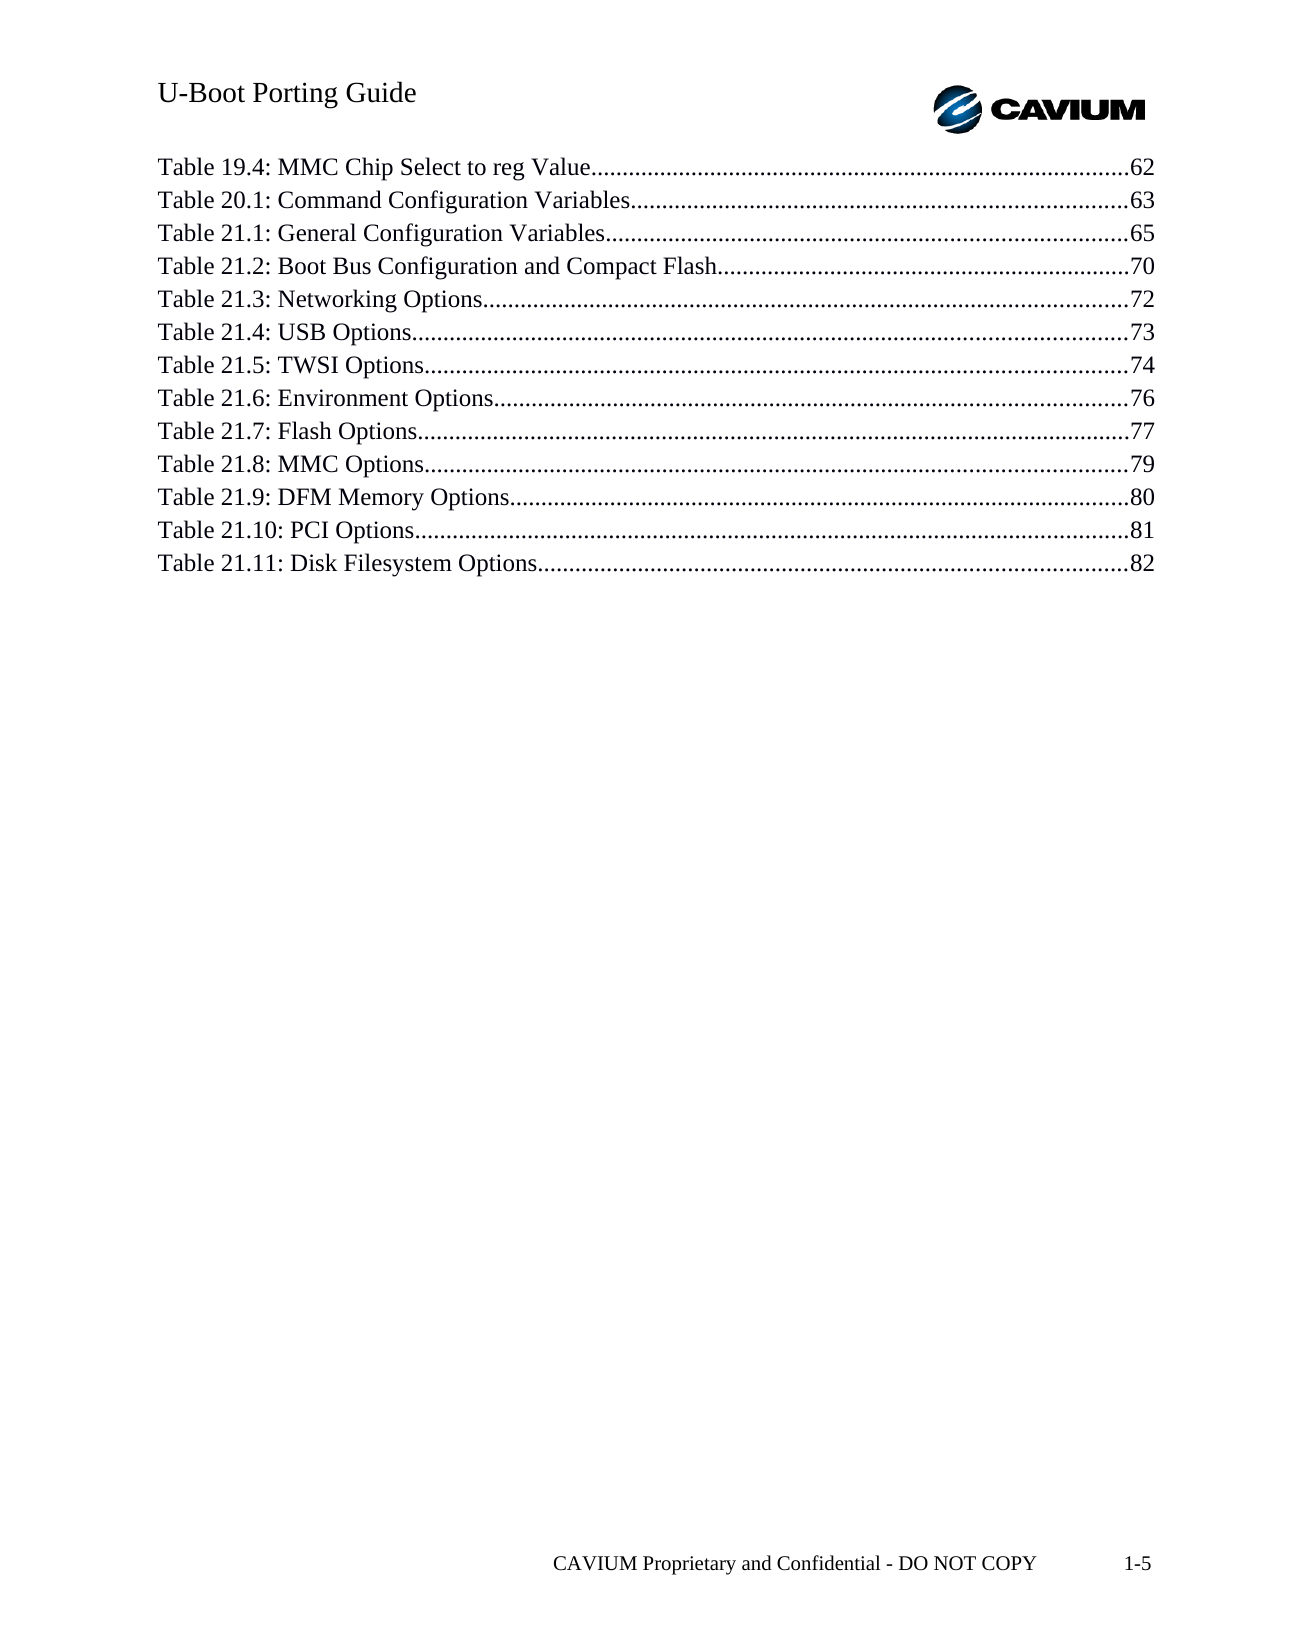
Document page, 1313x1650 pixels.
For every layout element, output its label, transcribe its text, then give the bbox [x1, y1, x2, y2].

text Table 21.2: Boot Bus Configuration and Compact Flash 70 [157, 251, 1155, 280]
text Table 21.8: MMC Options 79 [157, 449, 1155, 478]
text Table 21.7: Flash Options 77 [157, 416, 1155, 445]
text Table 20.1: Command Configuration Variables 63 [157, 185, 1155, 214]
text Table 21.1: General Configuration Variables 65 [157, 218, 1155, 247]
text Table 21.4: USB Options 73 [157, 317, 1155, 346]
text Table 21.5: TWSI Options 74 [157, 350, 1155, 379]
picture [925, 75, 1155, 146]
text Table 21.6: Environment Options 76 [157, 383, 1155, 412]
text Table 21.3: Networking Options 72 [157, 284, 1155, 313]
text Table 21.11: Disk Filesystem Options 82 [157, 548, 1155, 577]
text Table 21.9: DFM Memory Options 80 [157, 482, 1155, 511]
text Table 19.4: MMC Chip Select to reg Value 62 [157, 152, 1155, 181]
text Table 21.10: PCI Options 81 [157, 516, 1155, 544]
